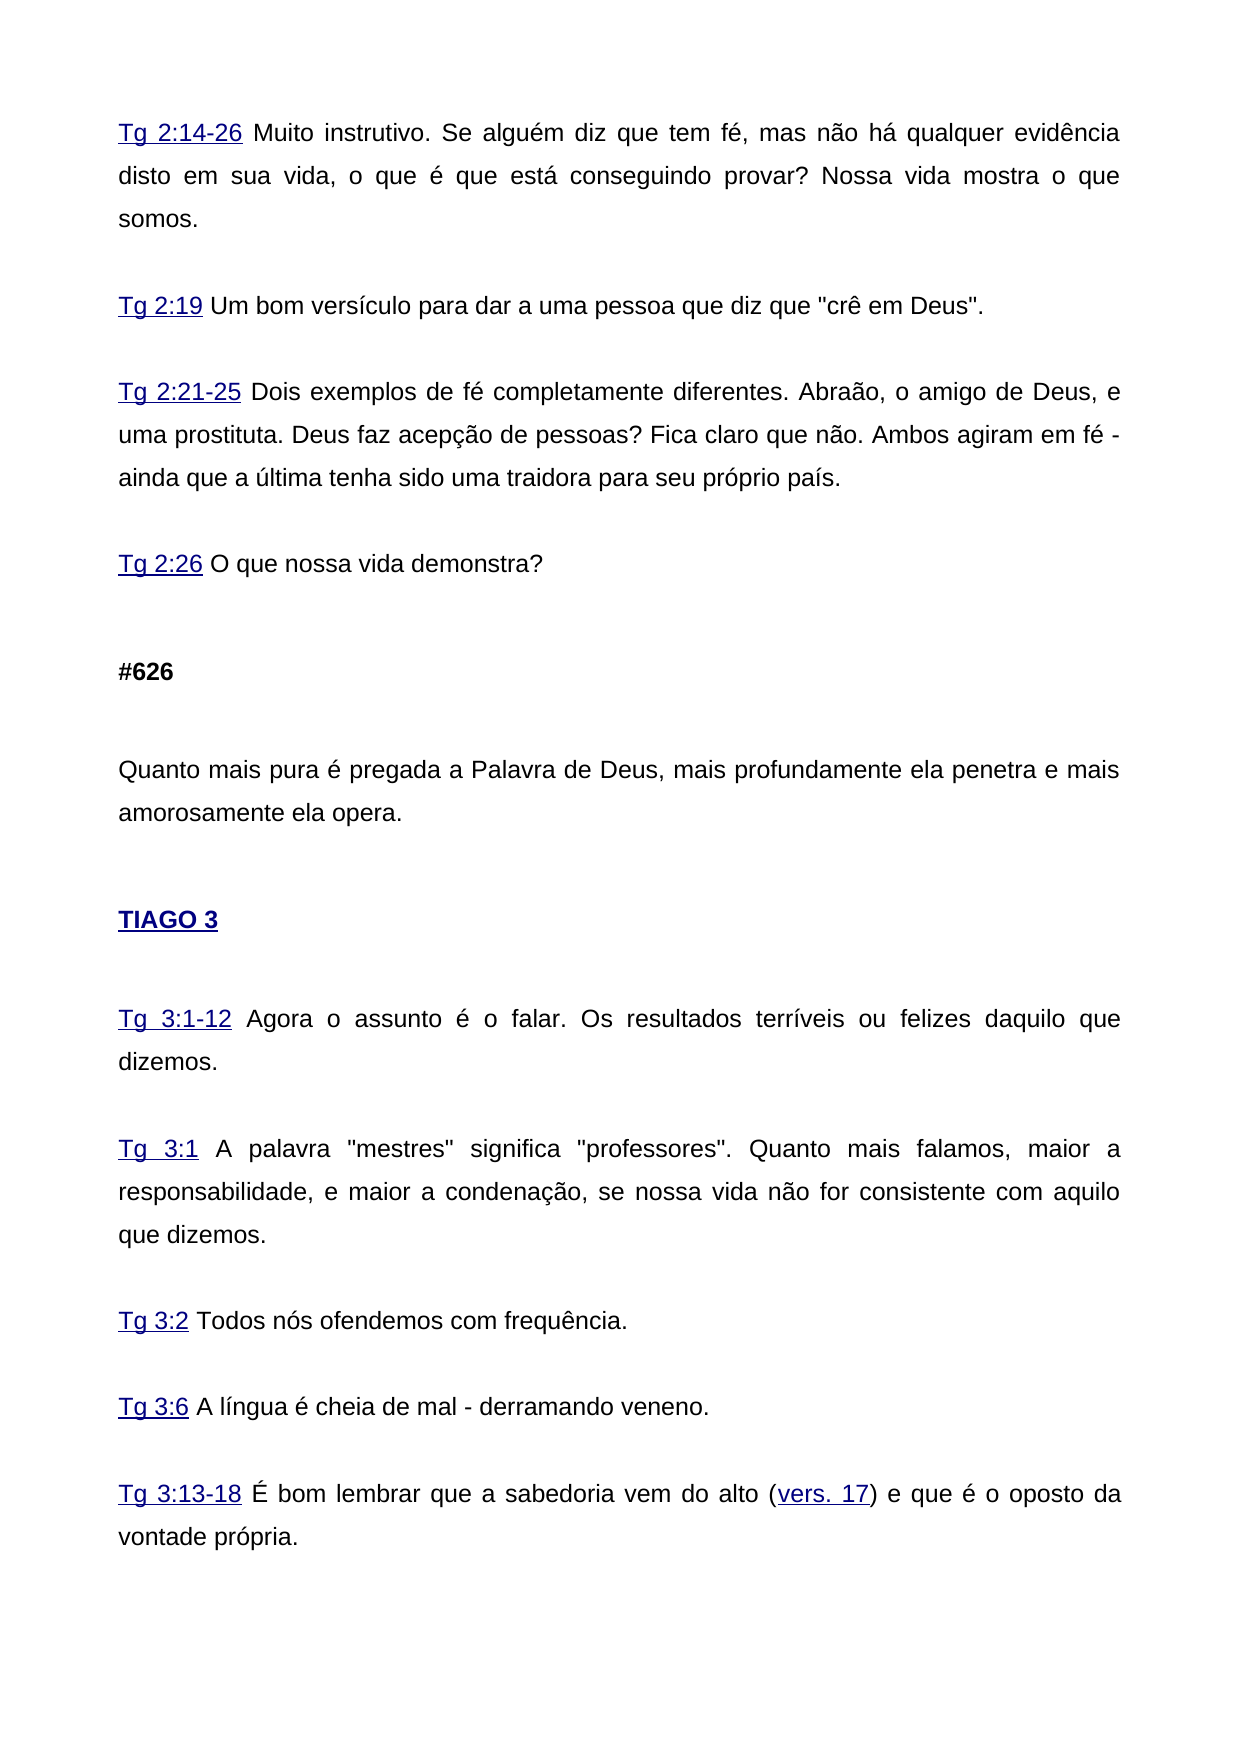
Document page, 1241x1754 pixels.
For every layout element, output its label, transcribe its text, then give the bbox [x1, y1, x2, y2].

text Tg 2:26 O que nossa vida demonstra? [118, 549, 1122, 578]
subtitle TIAGO 3 [118, 905, 1122, 934]
text Quanto mais pura é pregada a Palavra de Deus, mais profundamente ela penetra e mais amorosamente ela opera. [118, 755, 1122, 827]
text Tg 2:21-25 Dois exemplos de fé completamente diferentes. Abraão, o amigo de Deus, e uma prostituta. Deus faz acepção de pessoas? Fica claro que não. Ambos agiram em fé - ainda que a última tenha sido uma traidora para seu próprio país. [118, 377, 1122, 492]
text Tg 3:2 Todos nós ofendemos com frequência. [118, 1306, 1122, 1335]
text Tg 3:6 A língua é cheia de mal - derramando veneno. [118, 1392, 1122, 1421]
subtitle #626 [118, 656, 1122, 685]
text Tg 3:13-18 É bom lembrar que a sabedoria vem do alto (vers. 17) e que é o oposto da vontade própria. [118, 1478, 1122, 1550]
text Tg 2:19 Um bom versículo para dar a uma pessoa que diz que "crê em Deus". [118, 291, 1122, 319]
text Tg 3:1 A palavra "mestres" significa "professores". Quanto mais falamos, maior a responsabilidade, e maior a condenação, se nossa vida não for consistente com aquilo que dizemos. [118, 1133, 1122, 1248]
text Tg 2:14-26 Muito instrutivo. Se alguém diz que tem fé, mas não há qualquer evidência disto em sua vida, o que é que está conseguindo provar? Nossa vida mostra o que somos. [118, 118, 1122, 233]
text Tg 3:1-12 Agora o assunto é o falar. Os resultados terríveis ou felizes daquilo que dizemos. [118, 1004, 1122, 1076]
